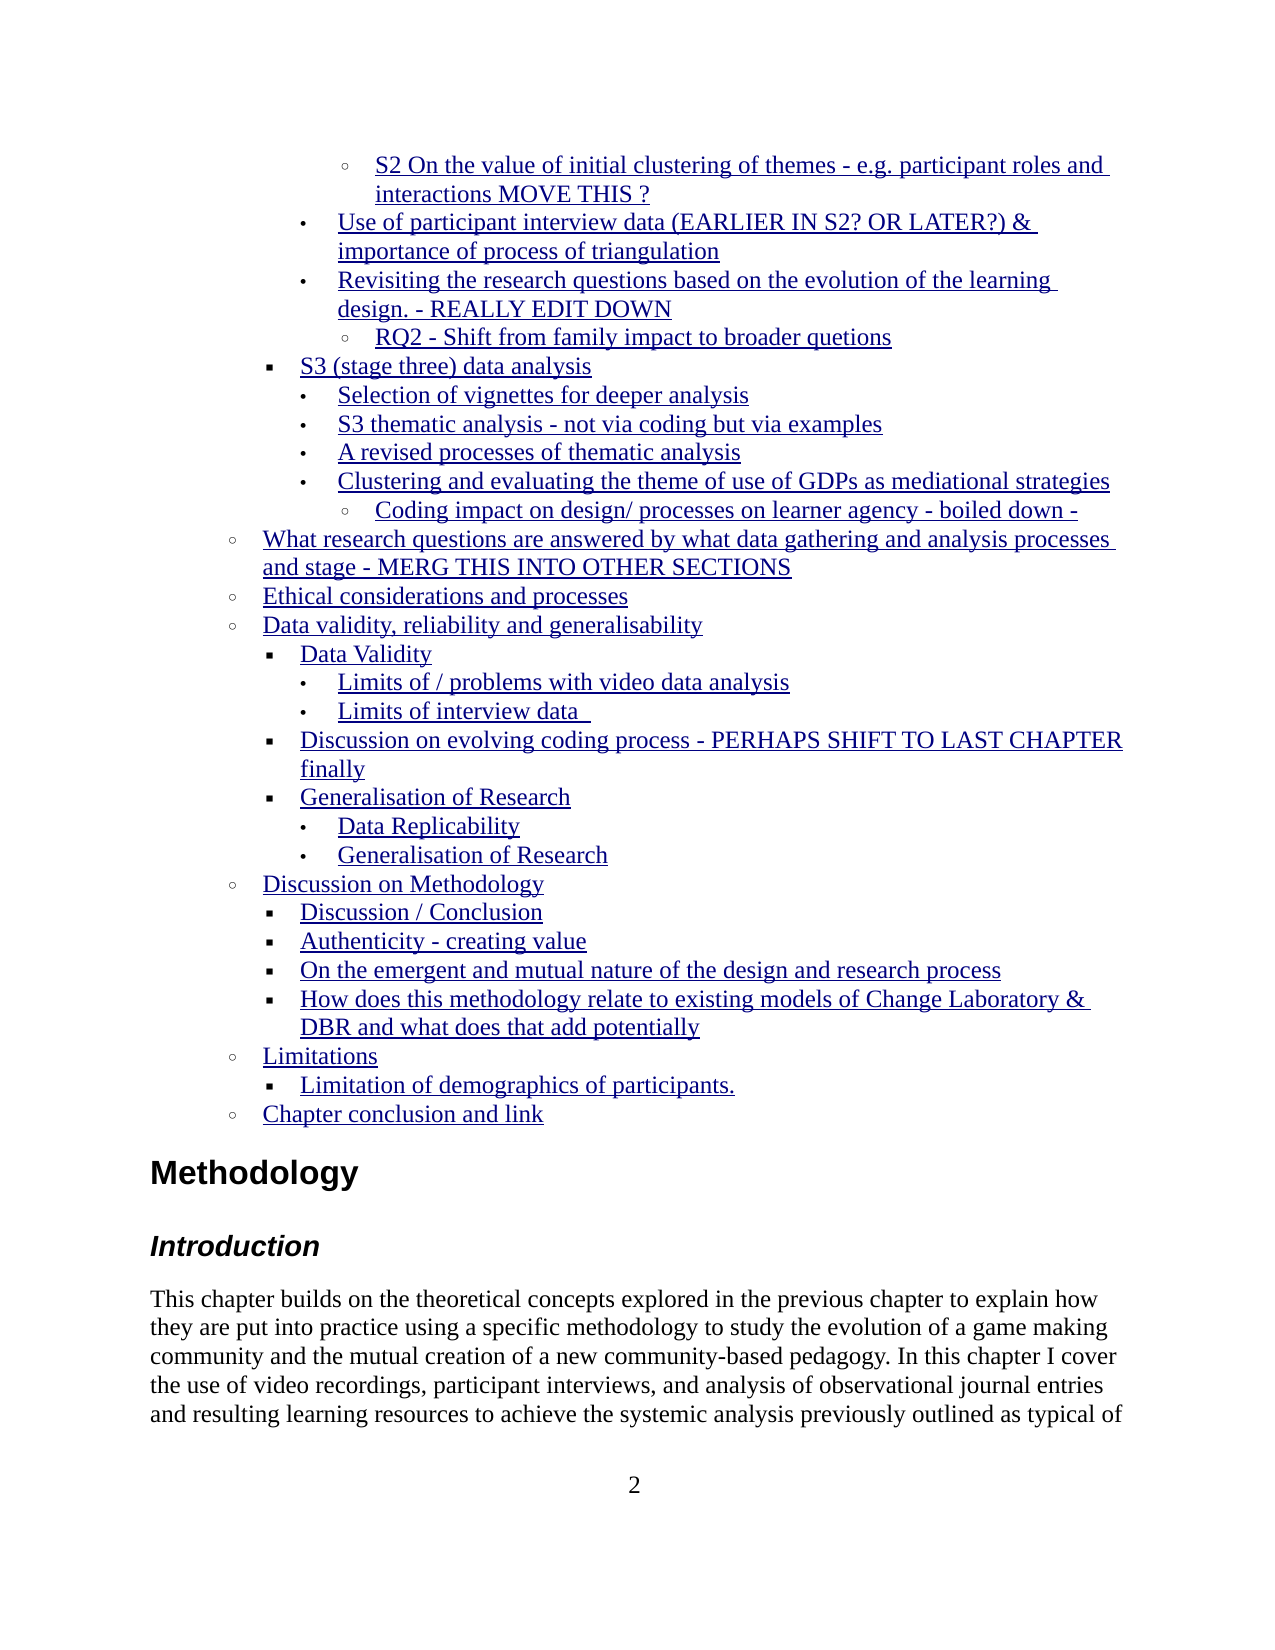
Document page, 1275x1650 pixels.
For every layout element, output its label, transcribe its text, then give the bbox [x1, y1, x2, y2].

list Discussion / Conclusion [262, 897, 1125, 926]
list Limits of interview data_ [300, 696, 1125, 725]
list Chapter conclusion and link [225, 1099, 1125, 1127]
list Limits of / problems with video data analysis [300, 667, 1125, 696]
list What research questions are answered by what data gathering and analysis processes and stage - MERG THIS INTO OTHER SECTIONS [225, 524, 1125, 581]
list Discussion on Methodology [225, 869, 1125, 897]
list Limitations [225, 1041, 1125, 1070]
list Data validity, reliability and generalisability [225, 610, 1125, 639]
list Use of participant interview data (EARLIER IN S2? OR LATER?) & importance of process of triangulation [300, 207, 1125, 265]
list Discussion on evolving coding process - PERHAPS SHIFT TO LAST CHAPTER finally [262, 725, 1125, 782]
text This chapter builds on the theoretical concepts explored in the previous chapter to explain how they are put into practice using a specific methodology to study the evolution of a game making community and the mutual creation of a new community-based pedagogy. In this chapter I cover the use of video recordings, participant interviews, and analysis of observational journal entries and resulting learning resources to achieve the systemic analysis previously outlined as typical of [150, 1284, 1125, 1427]
list Limitation of demographics of participants. [262, 1070, 1125, 1099]
subtitle Methodology [150, 1152, 1125, 1191]
list S3 (stage three) data analysis [262, 351, 1125, 380]
list S3 thematic analysis - not via coding but via examples [300, 409, 1125, 437]
list Selection of vignettes for deeper analysis [300, 380, 1125, 409]
list On the emergent and mutual nature of the design and research process [262, 955, 1125, 984]
list Clustering and evaluating the theme of use of GDPs as mediational strategies [300, 466, 1125, 495]
list Ethical considerations and processes [225, 581, 1125, 610]
list Generalisation of Research [300, 840, 1125, 869]
list Coding impact on design/ processes on learner agency - boiled down - [337, 495, 1125, 524]
list How does this methodology relate to existing models of Change Laboratory & DBR and what does that add potentially [262, 984, 1125, 1041]
subtitle Introduction [150, 1229, 1125, 1262]
list Data Validity [262, 639, 1125, 667]
list Data Replicability [300, 811, 1125, 840]
list S2 On the value of initial clustering of themes - e.g. participant roles and interactions MOVE THIS ? [337, 150, 1125, 207]
list A revised processes of thematic analysis [300, 437, 1125, 466]
list Generalisation of Research [262, 782, 1125, 811]
list RQ2 - Shift from family impact to broader quetions [337, 322, 1125, 351]
list Revisiting the research questions based on the evolution of the learning design. - REALLY EDIT DOWN [300, 265, 1125, 322]
list Authenticity - creating value [262, 926, 1125, 955]
